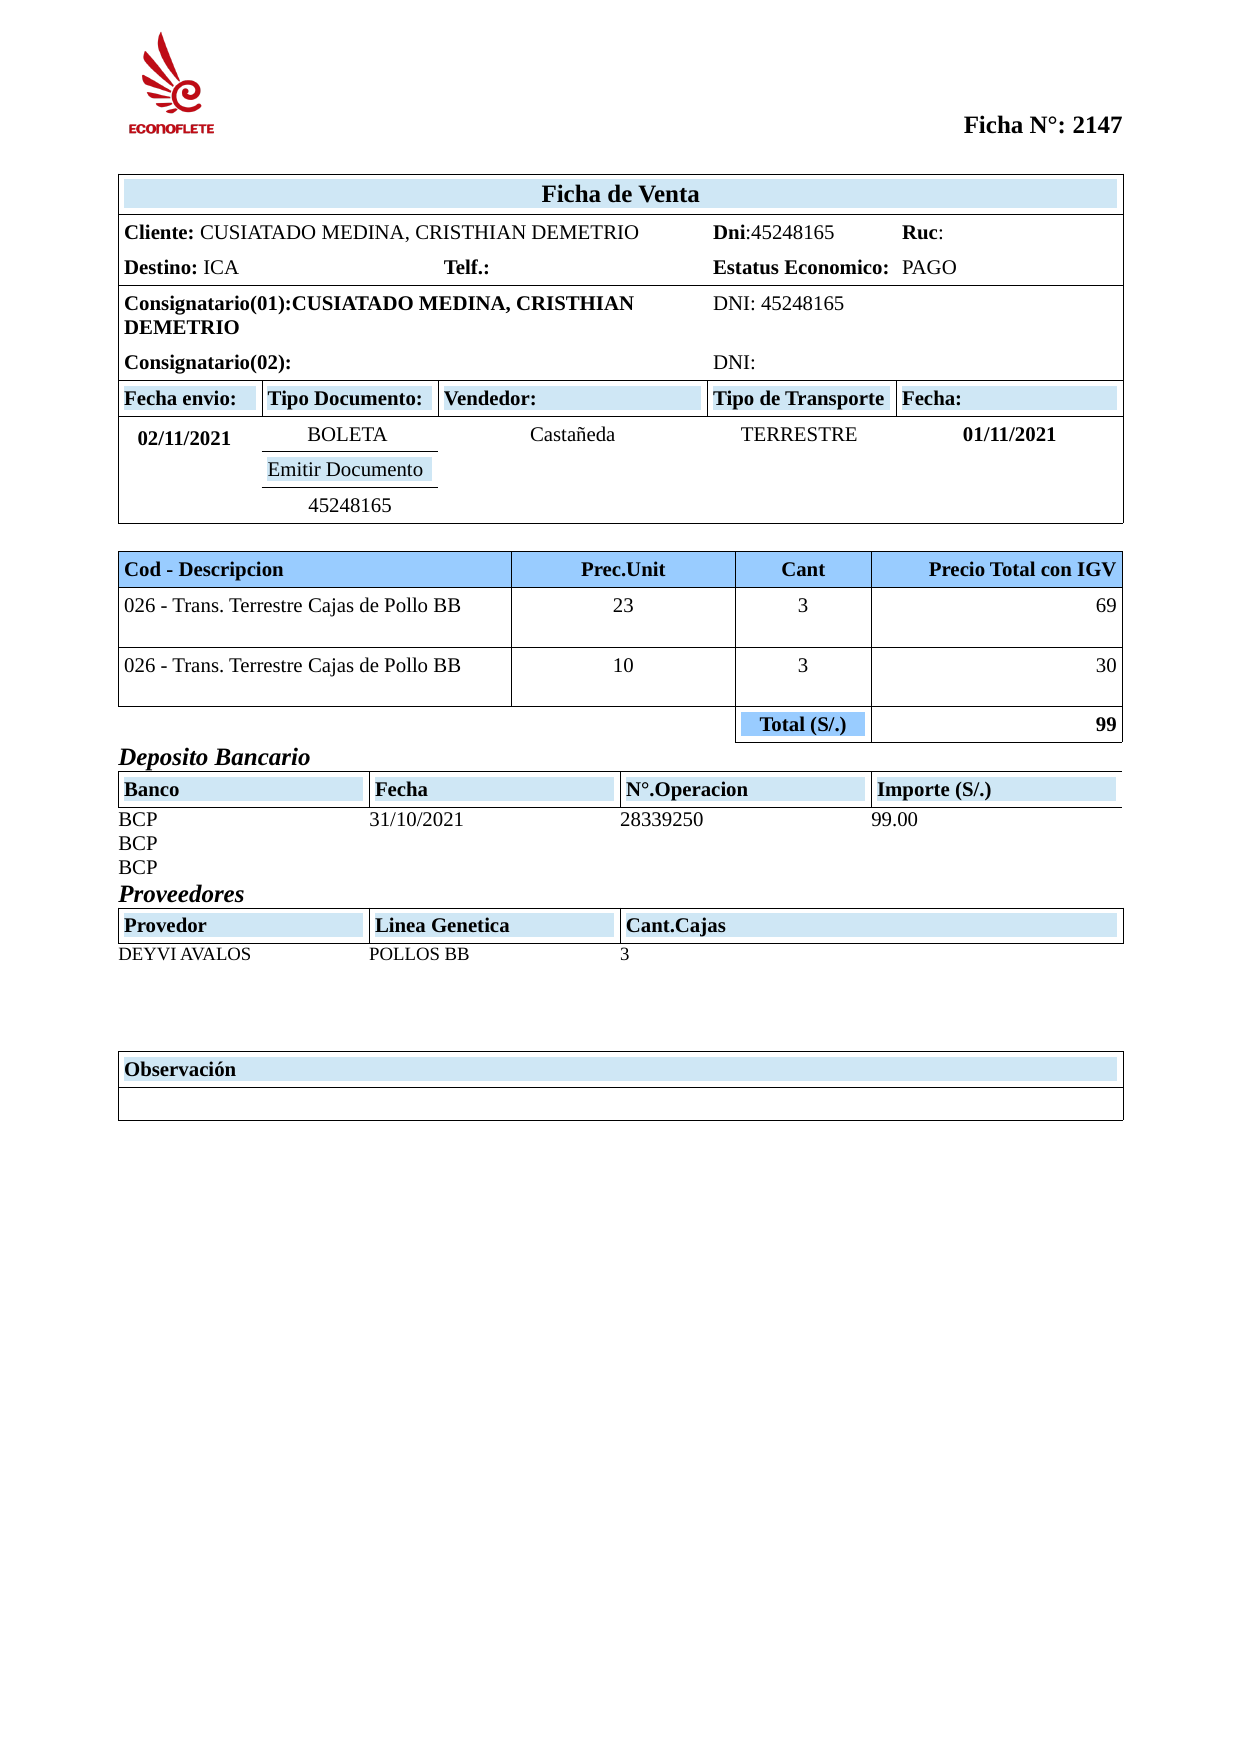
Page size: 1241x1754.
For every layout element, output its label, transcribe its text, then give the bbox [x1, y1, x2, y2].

table_cell [871, 831, 1122, 855]
table_cell 3 [736, 588, 871, 647]
table_cell [620, 1030, 1123, 1051]
table_cell Fecha: [897, 381, 1123, 416]
table_cell Destino: ICA [119, 249, 438, 285]
table_cell 45248165 [262, 488, 438, 523]
table_cell Vendedor: [439, 381, 707, 416]
table_header Fecha [370, 772, 620, 807]
table_cell [511, 707, 735, 742]
table_cell [369, 855, 620, 879]
table_cell Total (S/.) [736, 707, 871, 742]
text Proveedores [118, 879, 1122, 908]
table_header Observación [119, 1052, 1123, 1087]
table_cell DEYVI AVALOS [118, 944, 369, 965]
table_cell Consignatario(01):CUSIATADO MEDINA, CRISTHIAN DEMETRIO [119, 286, 707, 344]
table_cell [118, 1030, 369, 1051]
table_cell POLLOS BB [369, 944, 620, 965]
text Deposito Bancario [118, 742, 1122, 771]
table_cell BCP [118, 808, 369, 831]
table_header Cant.Cajas [621, 909, 1123, 943]
table_cell 026 - Trans. Terrestre Cajas de Pollo BB [119, 588, 511, 647]
table_cell [369, 965, 620, 986]
table_cell 99.00 [871, 808, 1122, 831]
table_header Prec.Unit [512, 552, 735, 587]
table_cell 10 [512, 648, 735, 706]
table_cell Tipo Documento: [263, 381, 438, 416]
table_cell [620, 1008, 1123, 1029]
table_cell Cliente: CUSIATADO MEDINA, CRISTHIAN DEMETRIO [119, 215, 707, 249]
table_header Provedor [119, 909, 369, 943]
table_cell [620, 986, 1123, 1008]
table_cell Fecha envio: [119, 381, 262, 416]
table_cell 01/11/2021 [896, 417, 1123, 523]
table_header Ficha de Venta [119, 175, 1123, 214]
table_cell 30 [872, 648, 1122, 706]
table_header Importe (S/.) [872, 772, 1122, 807]
table_header Banco [119, 772, 369, 807]
table_cell [620, 831, 871, 855]
table_cell [369, 1030, 620, 1051]
table_cell [118, 1008, 369, 1029]
table_cell BCP [118, 855, 369, 879]
table_cell [620, 855, 871, 879]
picture [118, 31, 225, 134]
table_cell 28339250 [620, 808, 871, 831]
table_cell [118, 986, 369, 1008]
table_cell Tipo de Transporte [708, 381, 896, 416]
table_cell Dni:45248165 [707, 215, 896, 249]
table_cell [369, 1008, 620, 1029]
table_cell TERRESTRE [707, 417, 896, 523]
table_cell 3 [620, 944, 1123, 965]
table_cell [119, 1088, 1123, 1120]
table_header Linea Genetica [370, 909, 620, 943]
table_cell DNI: [707, 345, 1123, 380]
table_cell Estatus Economico: [707, 249, 896, 285]
table_cell [118, 965, 369, 986]
table_cell 23 [512, 588, 735, 647]
table_cell [118, 707, 511, 742]
table_cell Ruc: [896, 215, 1123, 249]
table_cell [620, 965, 1123, 986]
table_cell 3 [736, 648, 871, 706]
table_header Cod - Descripcion [119, 552, 511, 587]
table_cell 02/11/2021 [119, 417, 262, 523]
table_cell Castañeda [438, 417, 707, 523]
table_cell [369, 831, 620, 855]
table_cell BOLETA [262, 417, 438, 451]
table_header Cant [736, 552, 871, 587]
table_cell 31/10/2021 [369, 808, 620, 831]
table_cell 99 [872, 707, 1122, 742]
table_header Precio Total con IGV [872, 552, 1122, 587]
table_cell 69 [872, 588, 1122, 647]
table_cell 026 - Trans. Terrestre Cajas de Pollo BB [119, 648, 511, 706]
table_header N°.Operacion [621, 772, 871, 807]
table_cell Emitir Documento [262, 452, 438, 487]
table_cell [369, 986, 620, 1008]
table_cell Telf.: [438, 249, 707, 285]
table_cell PAGO [896, 249, 1123, 285]
table_cell BCP [118, 831, 369, 855]
table_cell [871, 855, 1122, 879]
table_cell DNI: 45248165 [707, 286, 1123, 344]
table_cell Consignatario(02): [119, 345, 707, 380]
